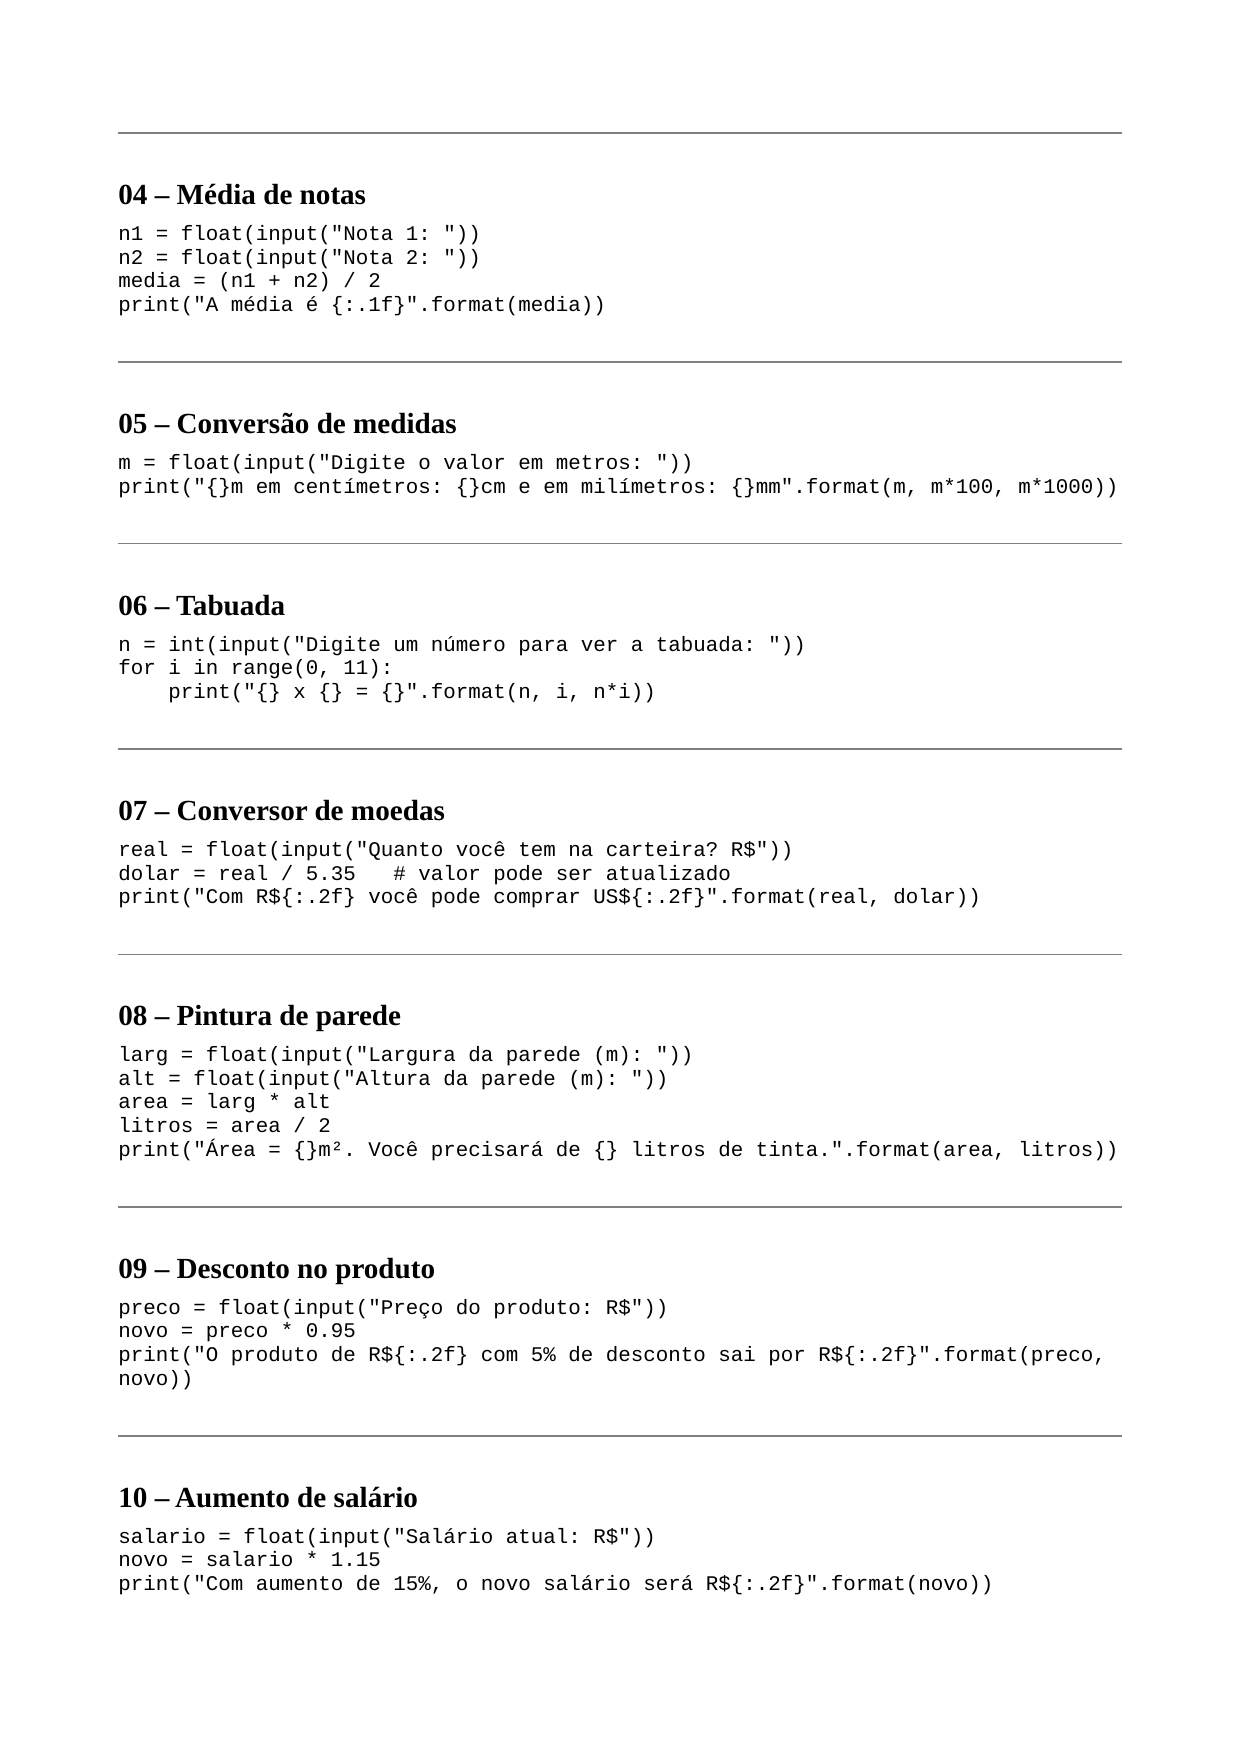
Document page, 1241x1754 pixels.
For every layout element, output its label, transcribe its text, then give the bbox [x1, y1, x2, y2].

text preco = float(input("Preço do produto: R$")) [118, 1297, 1122, 1321]
text novo = preco * 0.95 [118, 1321, 1122, 1344]
text real = float(input("Quanto você tem na carteira? R$")) [118, 839, 1122, 863]
text print("Com aumento de 15%, o novo salário será R${:.2f}".format(novo)) [118, 1573, 1122, 1597]
text media = (n1 + n2) / 2 [118, 270, 1122, 294]
text print("O produto de R${:.2f} com 5% de desconto sai por R${:.2f}".format(preco, novo)) [118, 1344, 1122, 1391]
text alt = float(input("Altura da parede (m): ")) [118, 1068, 1122, 1092]
subtitle 06 – Tabuada [118, 588, 1122, 621]
subtitle 10 – Aumento de salário [118, 1480, 1122, 1513]
text print("A média é {:.1f}".format(media)) [118, 294, 1122, 318]
subtitle 08 – Pintura de parede [118, 998, 1122, 1032]
text print("Com R${:.2f} você pode comprar US${:.2f}".format(real, dolar)) [118, 886, 1122, 910]
subtitle 04 – Média de notas [118, 177, 1122, 211]
text for i in range(0, 11): [118, 657, 1122, 681]
subtitle 07 – Conversor de moedas [118, 793, 1122, 826]
text larg = float(input("Largura da parede (m): ")) [118, 1044, 1122, 1068]
text salario = float(input("Salário atual: R$")) [118, 1526, 1122, 1549]
subtitle 09 – Desconto no produto [118, 1251, 1122, 1284]
text print("{}m em centímetros: {}cm e em milímetros: {}mm".format(m, m*100, m*1000)) [118, 476, 1122, 499]
text n2 = float(input("Nota 2: ")) [118, 247, 1122, 270]
text dolar = real / 5.35 # valor pode ser atualizado [118, 863, 1122, 886]
text m = float(input("Digite o valor em metros: ")) [118, 452, 1122, 476]
text print("Área = {}m². Você precisará de {} litros de tinta.".format(area, litros)) [118, 1139, 1122, 1162]
text print("{} x {} = {}".format(n, i, n*i)) [118, 681, 1122, 704]
text litros = area / 2 [118, 1115, 1122, 1139]
text area = larg * alt [118, 1092, 1122, 1115]
text novo = salario * 1.15 [118, 1549, 1122, 1573]
text n = int(input("Digite um número para ver a tabuada: ")) [118, 634, 1122, 657]
subtitle 05 – Conversão de medidas [118, 406, 1122, 439]
text n1 = float(input("Nota 1: ")) [118, 223, 1122, 247]
